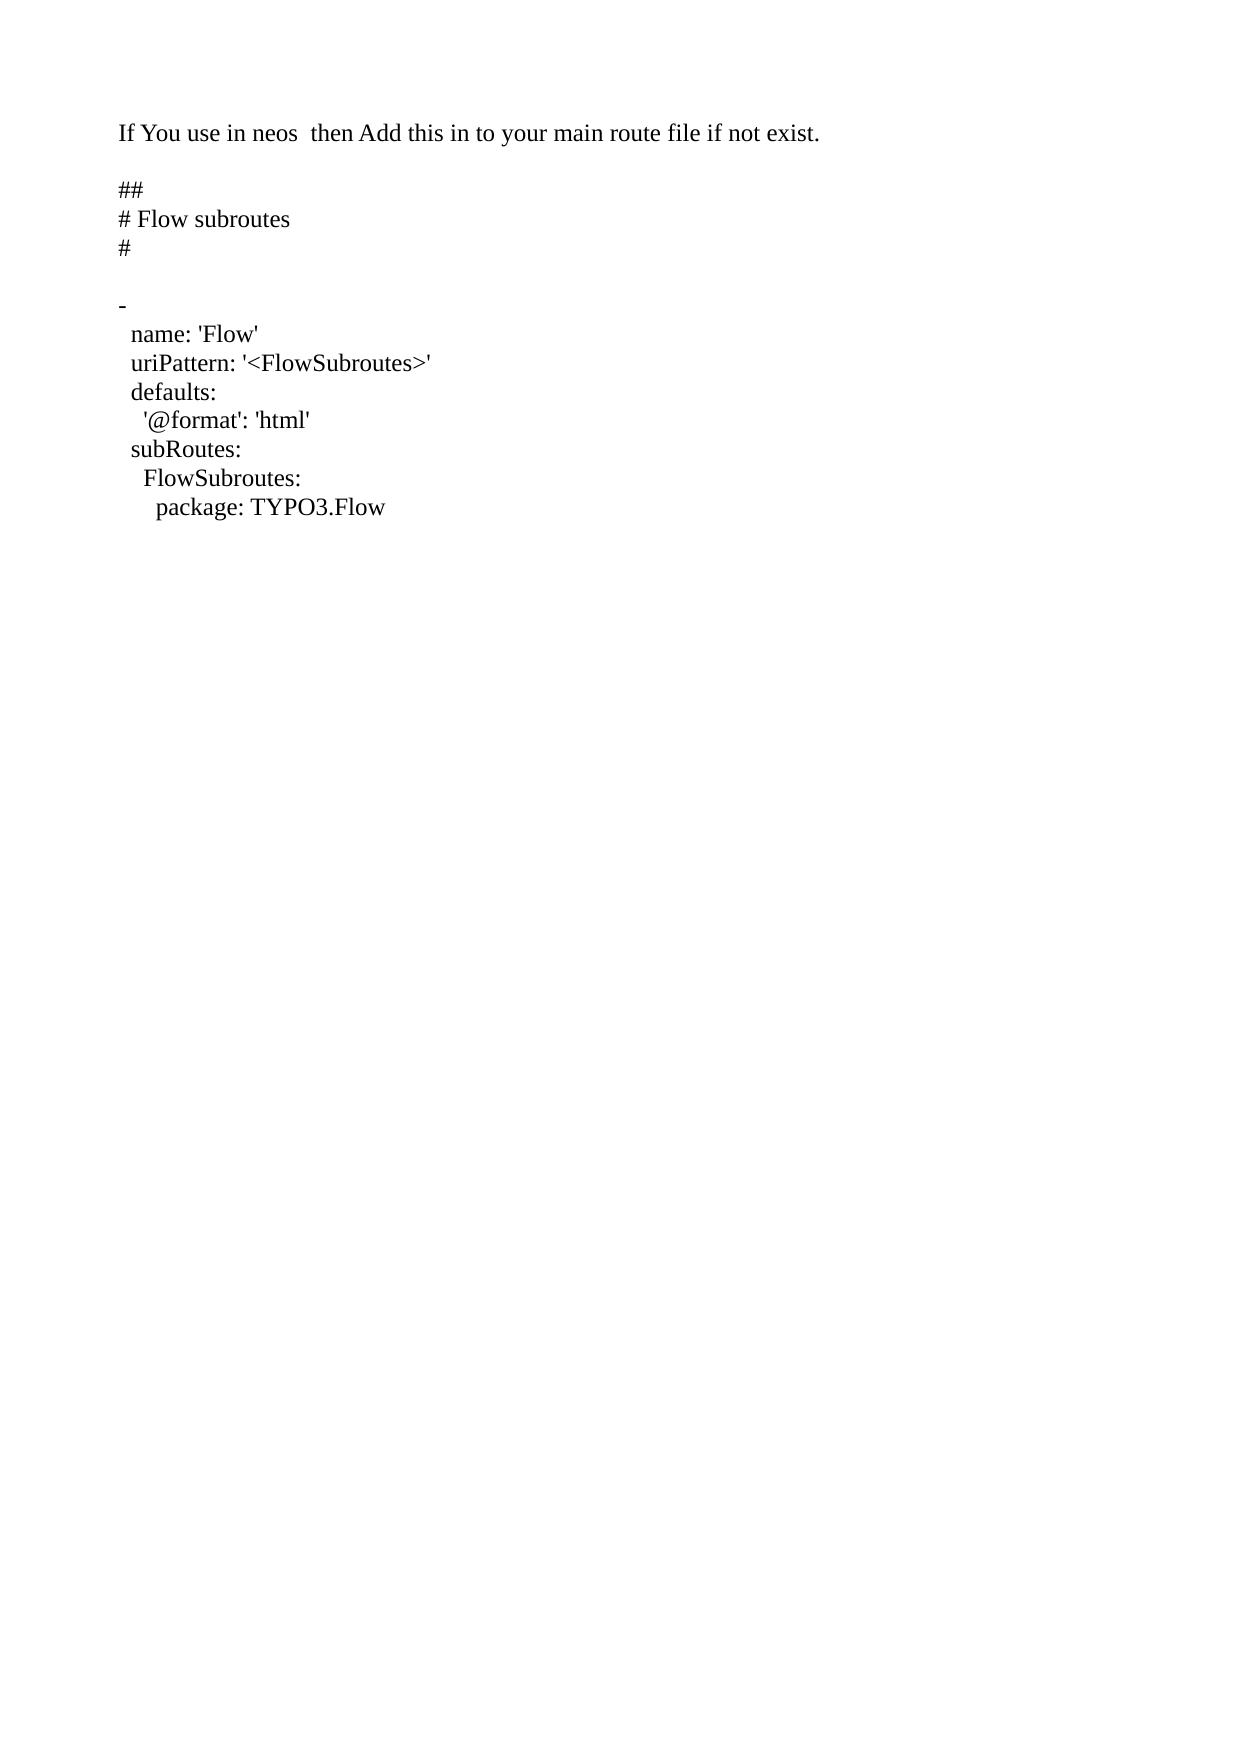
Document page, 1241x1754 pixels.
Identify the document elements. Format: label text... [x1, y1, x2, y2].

text FlowSubroutes: [118, 463, 1167, 492]
text subRoutes: [118, 434, 1167, 463]
text name: 'Flow' [118, 319, 1167, 348]
text # Flow subroutes [118, 204, 1167, 233]
text package: TYPO3.Flow [118, 492, 1167, 521]
text '@format': 'html' [118, 406, 1167, 434]
text # [118, 233, 1167, 262]
text - [118, 291, 1167, 319]
text ## [118, 176, 1167, 204]
text If You use in neos then Add this in to your main route file if not exist. [118, 118, 1167, 147]
text uriPattern: '<FlowSubroutes>' [118, 348, 1167, 377]
text defaults: [118, 377, 1167, 406]
